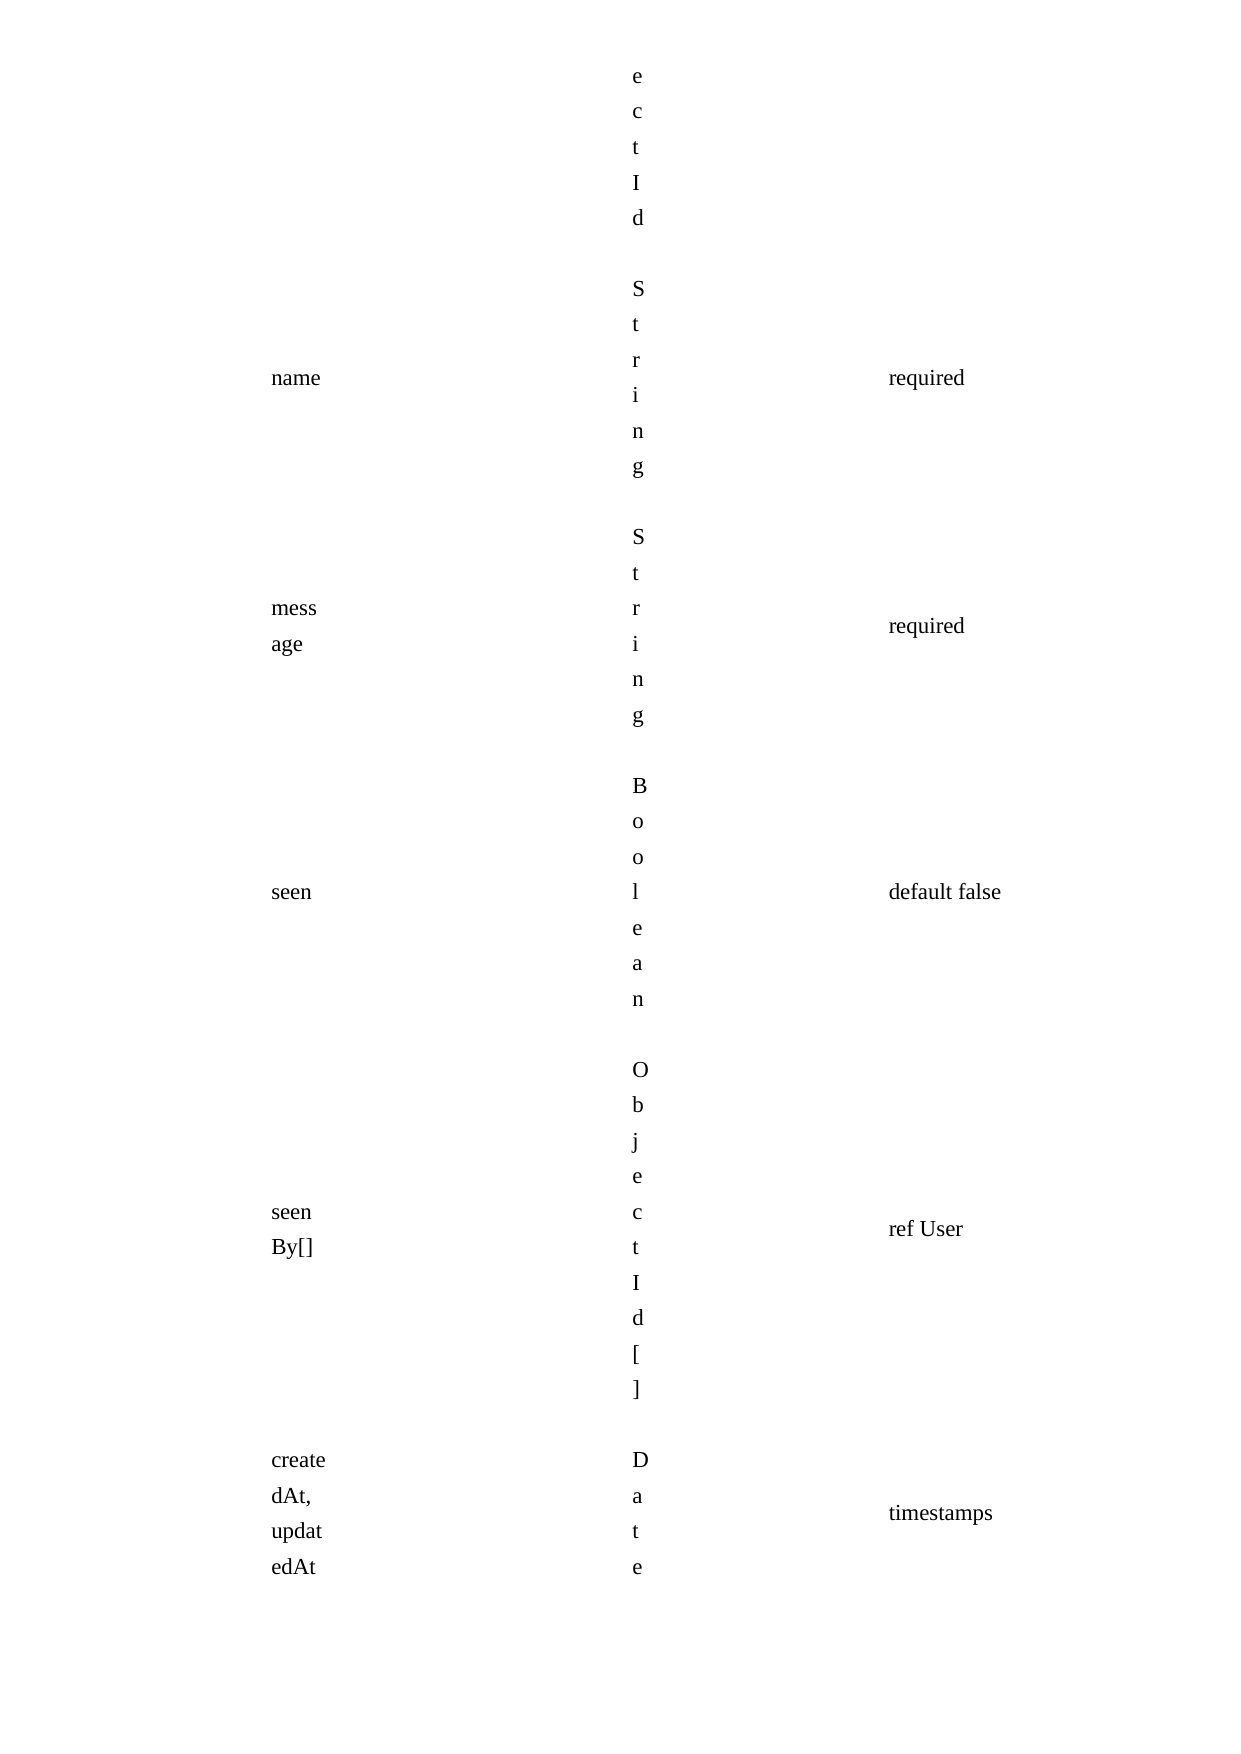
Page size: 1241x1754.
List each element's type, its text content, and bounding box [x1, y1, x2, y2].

table_cell ectId [479, 59, 736, 272]
table_cell seen [118, 769, 479, 1053]
table_cell timestamps [736, 1443, 1178, 1621]
table_cell createdAt, updatedAt [118, 1443, 479, 1621]
table_cell [118, 59, 479, 272]
table_cell Date [479, 1443, 736, 1621]
table_cell seenBy[] [118, 1053, 479, 1443]
table_cell String [479, 520, 736, 769]
table_cell String [479, 272, 736, 520]
table_cell Boolean [479, 769, 736, 1053]
table_cell [736, 59, 1178, 272]
table_cell message [118, 520, 479, 769]
table_cell default false [736, 769, 1178, 1053]
table_cell ObjectId[] [479, 1053, 736, 1443]
table_cell ref User [736, 1053, 1178, 1443]
table_cell name [118, 272, 479, 520]
table_cell required [736, 520, 1178, 769]
table_cell required [736, 272, 1178, 520]
